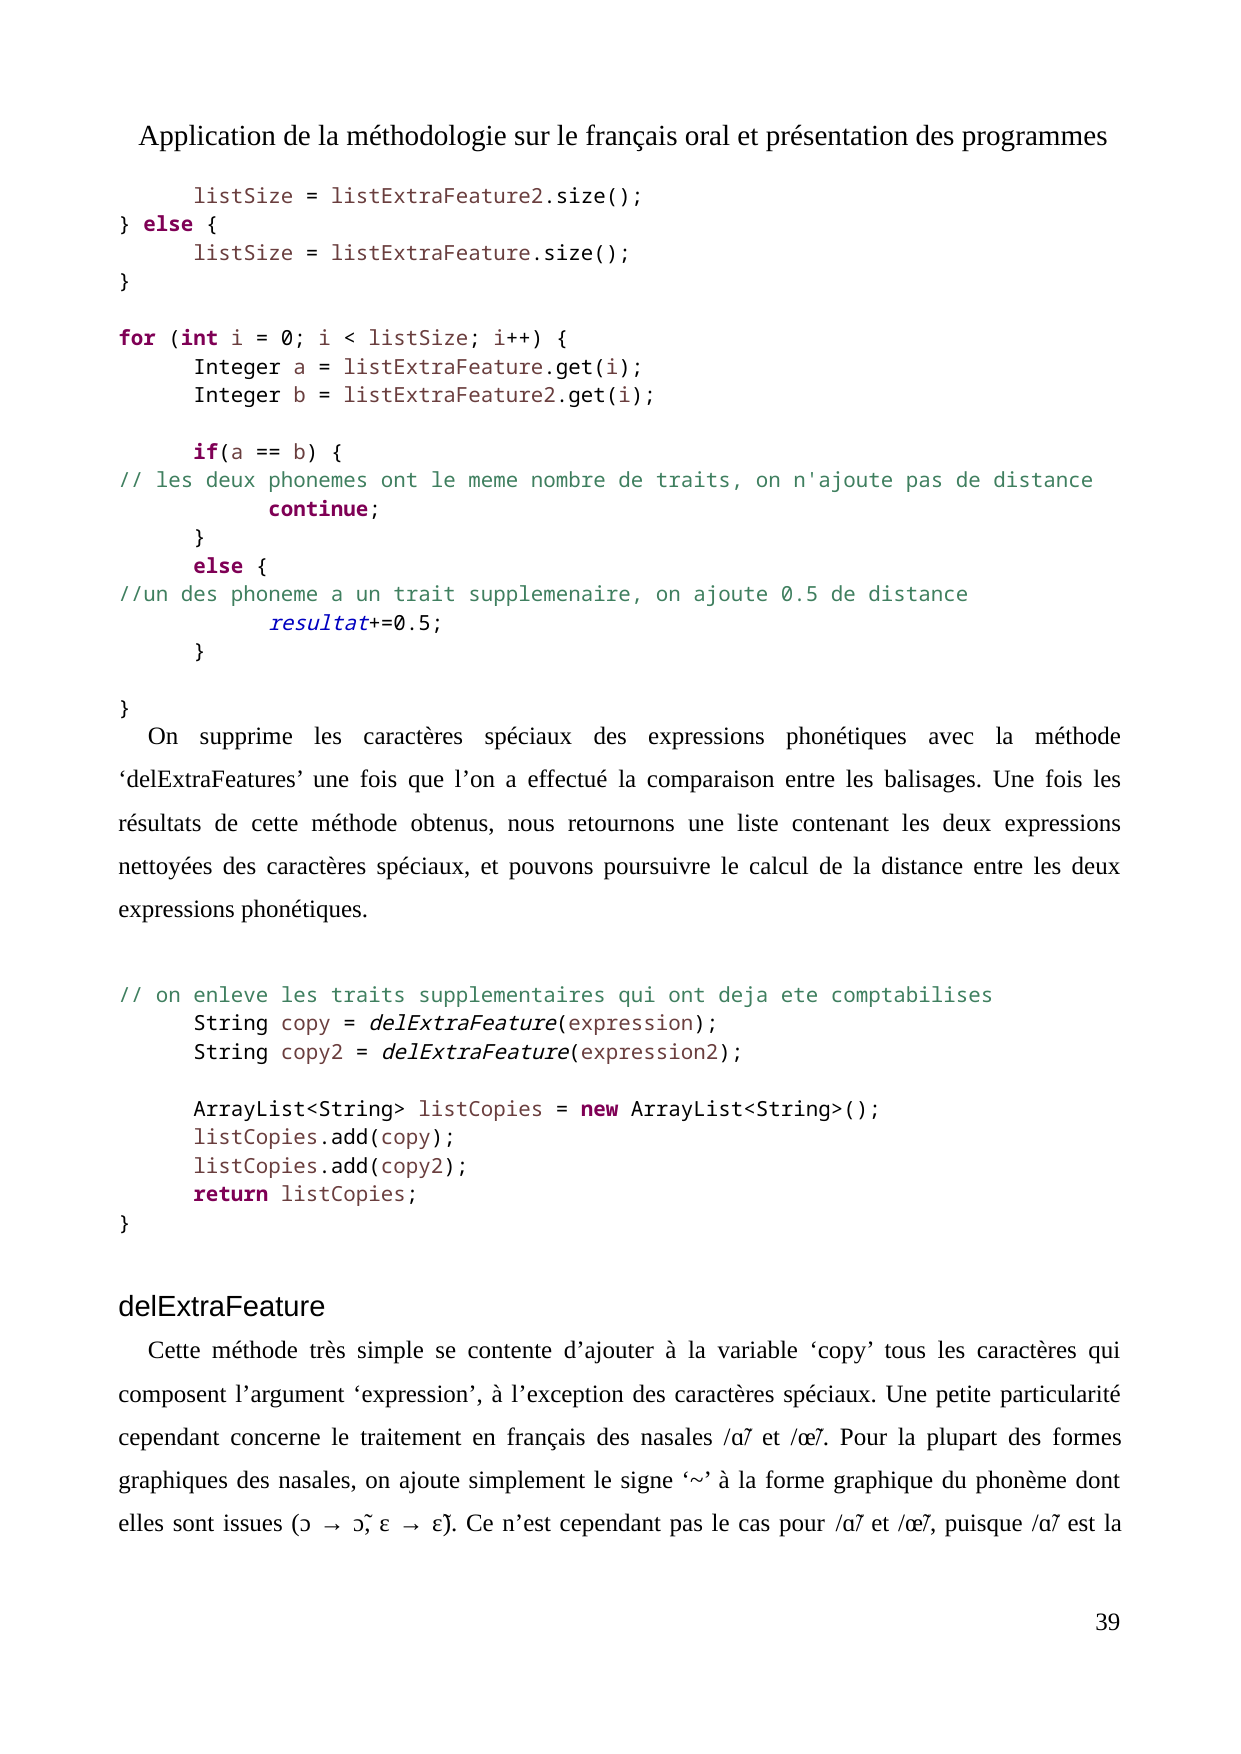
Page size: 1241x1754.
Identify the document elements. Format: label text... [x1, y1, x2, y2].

text if(a == b) { [118, 437, 1122, 466]
text } [118, 636, 1122, 664]
text resultat+=0.5; [118, 608, 1122, 636]
text } [118, 693, 1122, 721]
text // on enleve les traits supplementaires qui ont deja ete comptabilises [118, 980, 1122, 1008]
text continue; [118, 494, 1122, 522]
text On supprime les caractères spéciaux des expressions phonétiques avec la méthode ‘delExtraFeatures’ une fois que l’on a effectué la comparaison entre les balisages. Une fois les résultats de cette méthode obtenus, nous retournons une liste contenant les deux expressions nettoyées des caractères spéciaux, et pouvons poursuivre le calcul de la distance entre les deux expressions phonétiques. [118, 721, 1122, 923]
text listCopies.add(copy); [118, 1122, 1122, 1151]
text ArrayList<String> listCopies = new ArrayList<String>(); [118, 1094, 1122, 1122]
text } [118, 266, 1122, 295]
text Integer b = listExtraFeature2.get(i); [118, 380, 1122, 409]
text Cette méthode très simple se contente d’ajouter à la variable ‘copy’ tous les caractères qui composent l’argument ‘expression’, à l’exception des caractères spéciaux. Une petite particularité cependant concerne le traitement en français des nasales /ɑ̃/ et /œ̃/. Pour la plupart des formes graphiques des nasales, on ajoute simplement le signe ‘~’ à la forme graphique du phonème dont elles sont issues (ɔ → ɔ̃, ɛ → ɛ̃). Ce n’est cependant pas le cas pour /ɑ̃/ et /œ̃/, puisque /ɑ̃/ est la [118, 1336, 1122, 1537]
text String copy2 = delExtraFeature(expression2); [118, 1037, 1122, 1065]
text else { [118, 551, 1122, 579]
text } [118, 522, 1122, 551]
text } else { [118, 209, 1122, 238]
text listCopies.add(copy2); [118, 1151, 1122, 1179]
text // les deux phonemes ont le meme nombre de traits, on n'ajoute pas de distance [118, 466, 1122, 494]
text //un des phoneme a un trait supplemenaire, on ajoute 0.5 de distance [118, 579, 1122, 608]
text Integer a = listExtraFeature.get(i); [118, 352, 1122, 380]
text String copy = delExtraFeature(expression); [118, 1008, 1122, 1037]
text return listCopies; [118, 1179, 1122, 1208]
subtitle delExtraFeature [118, 1289, 1122, 1323]
text listSize = listExtraFeature2.size(); [118, 181, 1122, 209]
text } [118, 1208, 1122, 1236]
text for (int i = 0; i < listSize; i++) { [118, 323, 1122, 352]
text listSize = listExtraFeature.size(); [118, 238, 1122, 266]
